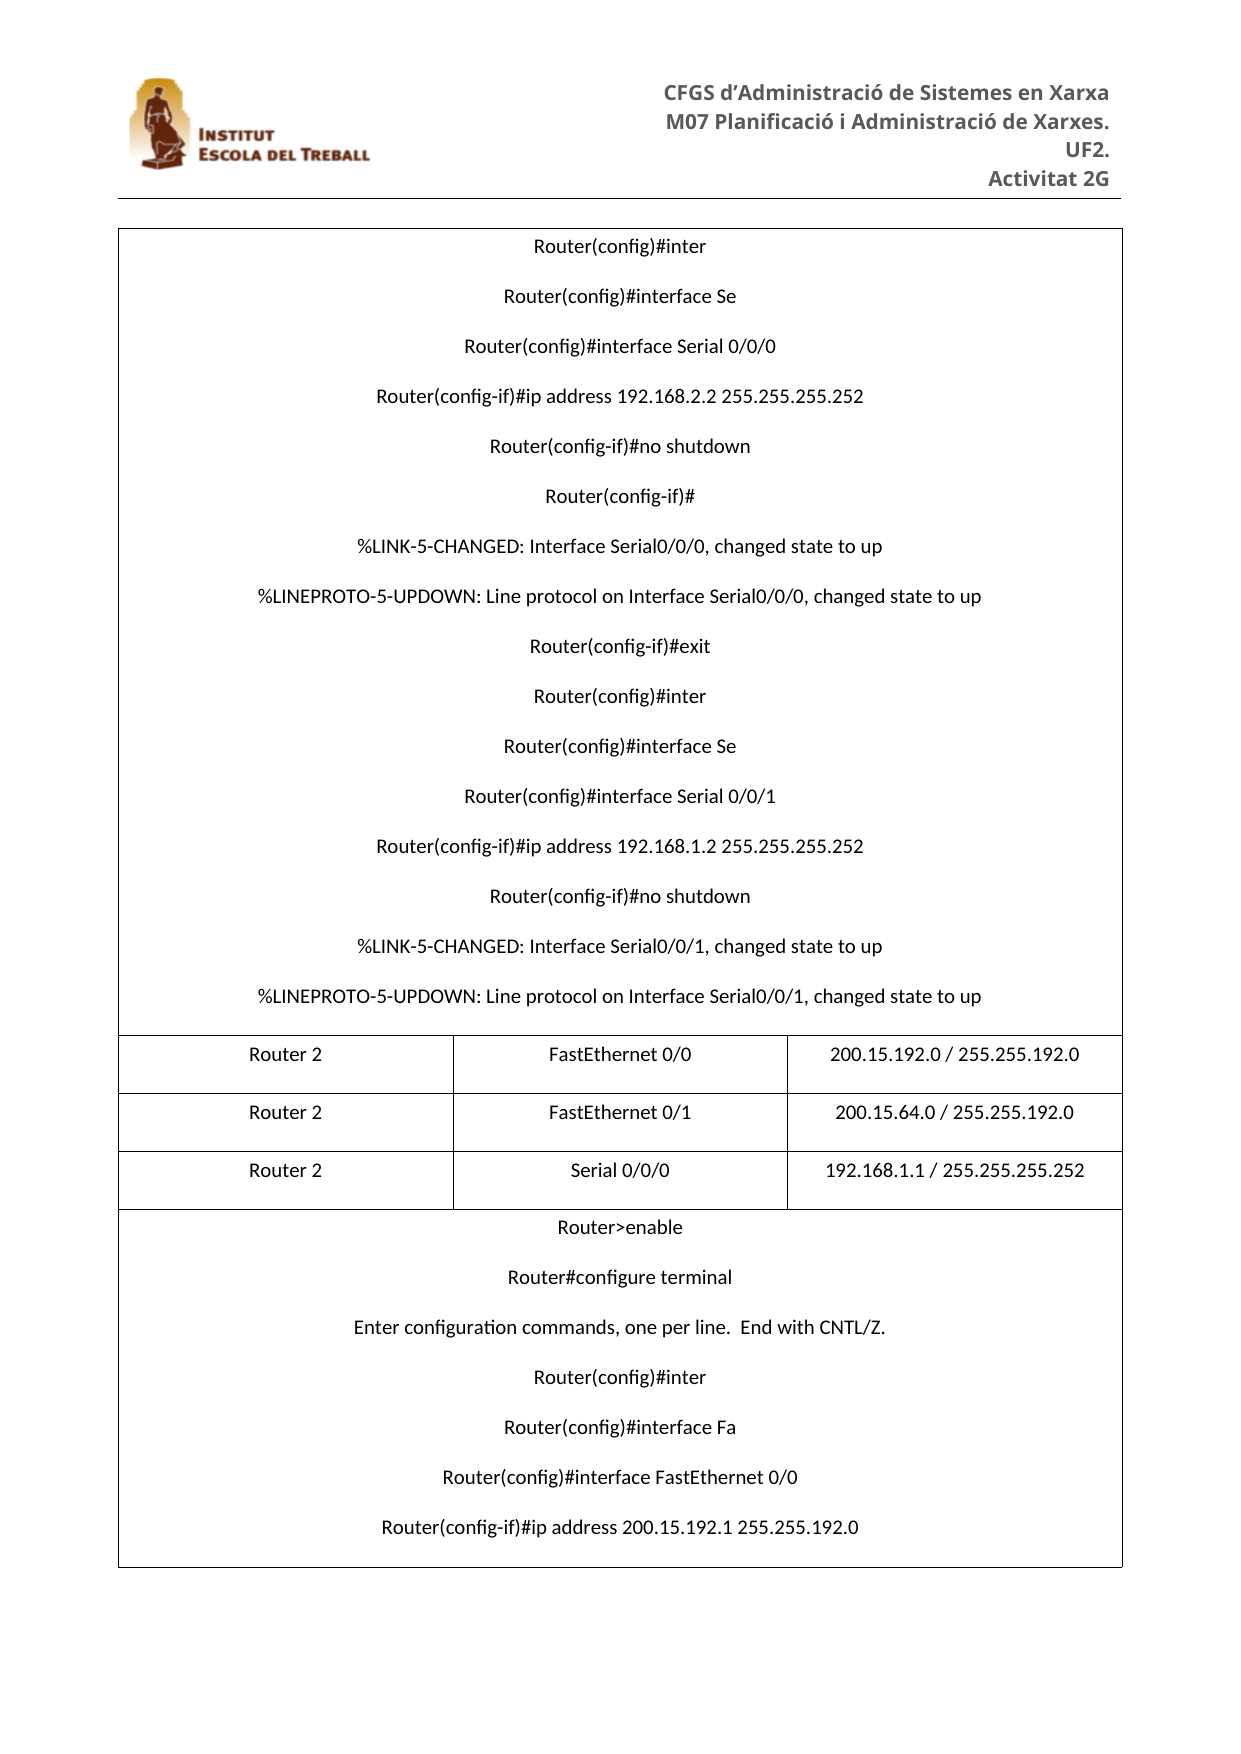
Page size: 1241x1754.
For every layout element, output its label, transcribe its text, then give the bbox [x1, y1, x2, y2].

table_cell 200.15.192.0 / 255.255.192.0 [788, 1036, 1122, 1093]
table_cell Router 2 [119, 1152, 453, 1209]
table_cell Router>enable Router#configure terminal Enter configuration commands, one per line. End with CNTL/Z. Router(config)#inter Router(config)#interface Fa Router(config)#interface FastEthernet 0/0 Router(config-if)#ip address 200.15.192.1 255.255.192.0 [119, 1210, 1122, 1567]
table_cell FastEthernet 0/1 [454, 1094, 787, 1151]
table_cell Router 2 [119, 1036, 453, 1093]
table_cell Router 2 [119, 1094, 453, 1151]
table_cell 192.168.1.1 / 255.255.255.252 [788, 1152, 1122, 1209]
table_cell 200.15.64.0 / 255.255.192.0 [788, 1094, 1122, 1151]
table_cell FastEthernet 0/0 [454, 1036, 787, 1093]
table_cell Serial 0/0/0 [454, 1152, 787, 1209]
table_cell Router(config)#inter Router(config)#interface Se Router(config)#interface Serial 0/0/0 Router(config-if)#ip address 192.168.2.2 255.255.255.252 Router(config-if)#no shutdown Router(config-if)# %LINK-5-CHANGED: Interface Serial0/0/0, changed state to up %LINEPROTO-5-UPDOWN: Line protocol on Interface Serial0/0/0, changed state to up Router(config-if)#exit Router(config)#inter Router(config)#interface Se Router(config)#interface Serial 0/0/1 Router(config-if)#ip address 192.168.1.2 255.255.255.252 Router(config-if)#no shutdown %LINK-5-CHANGED: Interface Serial0/0/1, changed state to up %LINEPROTO-5-UPDOWN: Line protocol on Interface Serial0/0/1, changed state to up [119, 229, 1122, 1035]
picture [129, 78, 370, 170]
